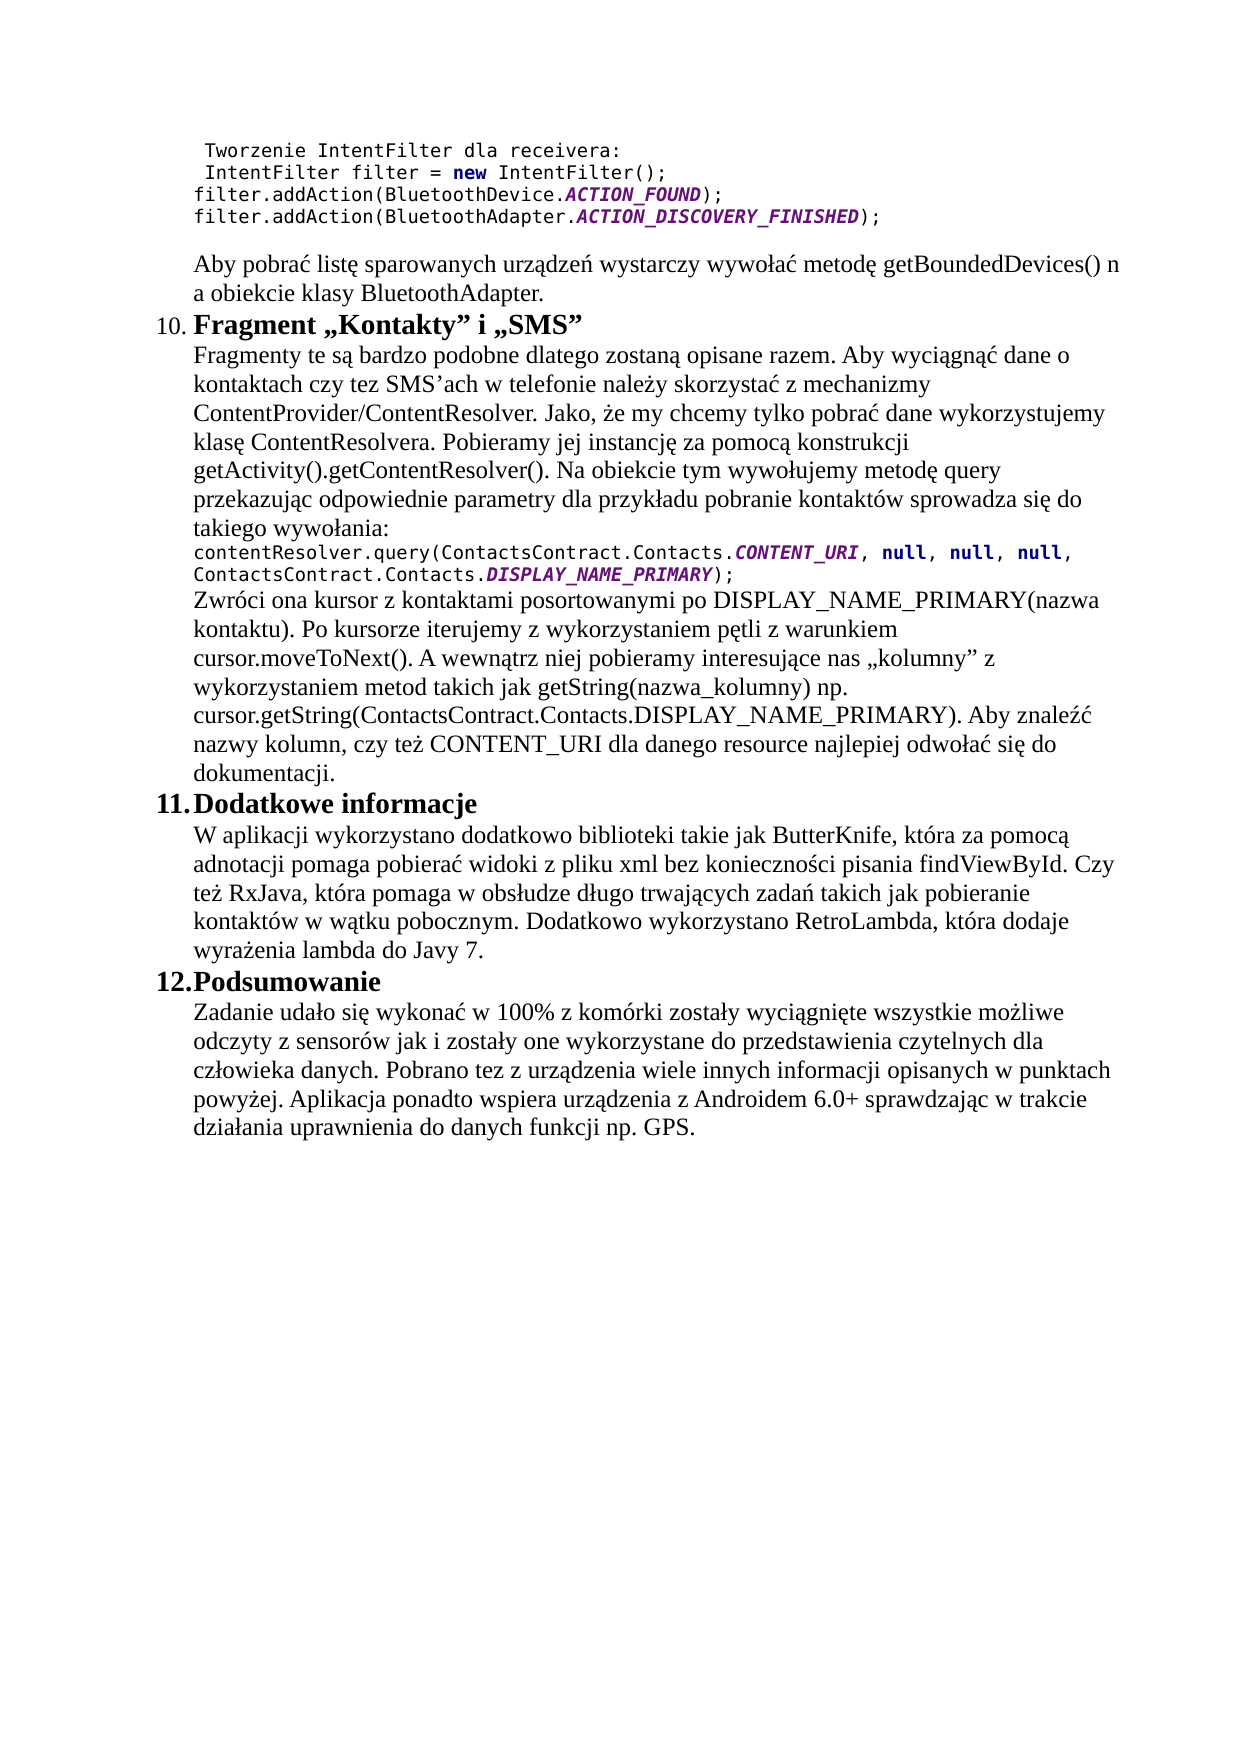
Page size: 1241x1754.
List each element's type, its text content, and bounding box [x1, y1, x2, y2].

list Tworzenie IntentFilter dla receivera: IntentFilter filter = new IntentFilter(); filter.addAction(BluetoothDevice.ACTION_FOUND); filter.addAction(BluetoothAdapter.ACTION_DISCOVERY_FINISHED); Aby pobrać listę sparowanych urządzeń wystarczy wywołać metodę getBoundedDevices() n a obiekcie klasy BluetoothAdapter. [156, 118, 1122, 307]
list Fragment „Kontakty” i „SMS” Fragmenty te są bardzo podobne dlatego zostaną opisane razem. Aby wyciągnąć dane o kontaktach czy tez SMS’ach w telefonie należy skorzystać z mechanizmy ContentProvider/ContentResolver. Jako, że my chcemy tylko pobrać dane wykorzystujemy klasę ContentResolvera. Pobieramy jej instancję za pomocą konstrukcji getActivity().getContentResolver(). Na obiekcie tym wywołujemy metodę query przekazując odpowiednie parametry dla przykładu pobranie kontaktów sprowadza się do takiego wywołania: contentResolver.query(ContactsContract.Contacts.CONTENT_URI, null, null, null, ContactsContract.Contacts.DISPLAY_NAME_PRIMARY); Zwróci ona kursor z kontaktami posortowanymi po DISPLAY_NAME_PRIMARY(nazwa kontaktu). Po kursorze iterujemy z wykorzystaniem pętli z warunkiem cursor.moveToNext(). A wewnątrz niej pobieramy interesujące nas „kolumny” z wykorzystaniem metod takich jak getString(nazwa_kolumny) np. cursor.getString(ContactsContract.Contacts.DISPLAY_NAME_PRIMARY). Aby znaleźć nazwy kolumn, czy też CONTENT_URI dla danego resource najlepiej odwołać się do dokumentacji. [156, 307, 1122, 787]
list Dodatkowe informacje [156, 787, 1122, 820]
list Podsumowanie [156, 964, 1122, 997]
list Zadanie udało się wykonać w 100% z komórki zostały wyciągnięte wszystkie możliwe odczyty z sensorów jak i zostały one wykorzystane do przedstawienia czytelnych dla człowieka danych. Pobrano tez z urządzenia wiele innych informacji opisanych w punktach powyżej. Aplikacja ponadto wspiera urządzenia z Androidem 6.0+ sprawdzając w trakcie działania uprawnienia do danych funkcji np. GPS. [156, 997, 1122, 1141]
list W aplikacji wykorzystano dodatkowo biblioteki takie jak ButterKnife, która za pomocą adnotacji pomaga pobierać widoki z pliku xml bez konieczności pisania findViewById. Czy też RxJava, która pomaga w obsłudze długo trwających zadań takich jak pobieranie kontaktów w wątku pobocznym. Dodatkowo wykorzystano RetroLambda, która dodaje wyrażenia lambda do Javy 7. [156, 820, 1122, 964]
